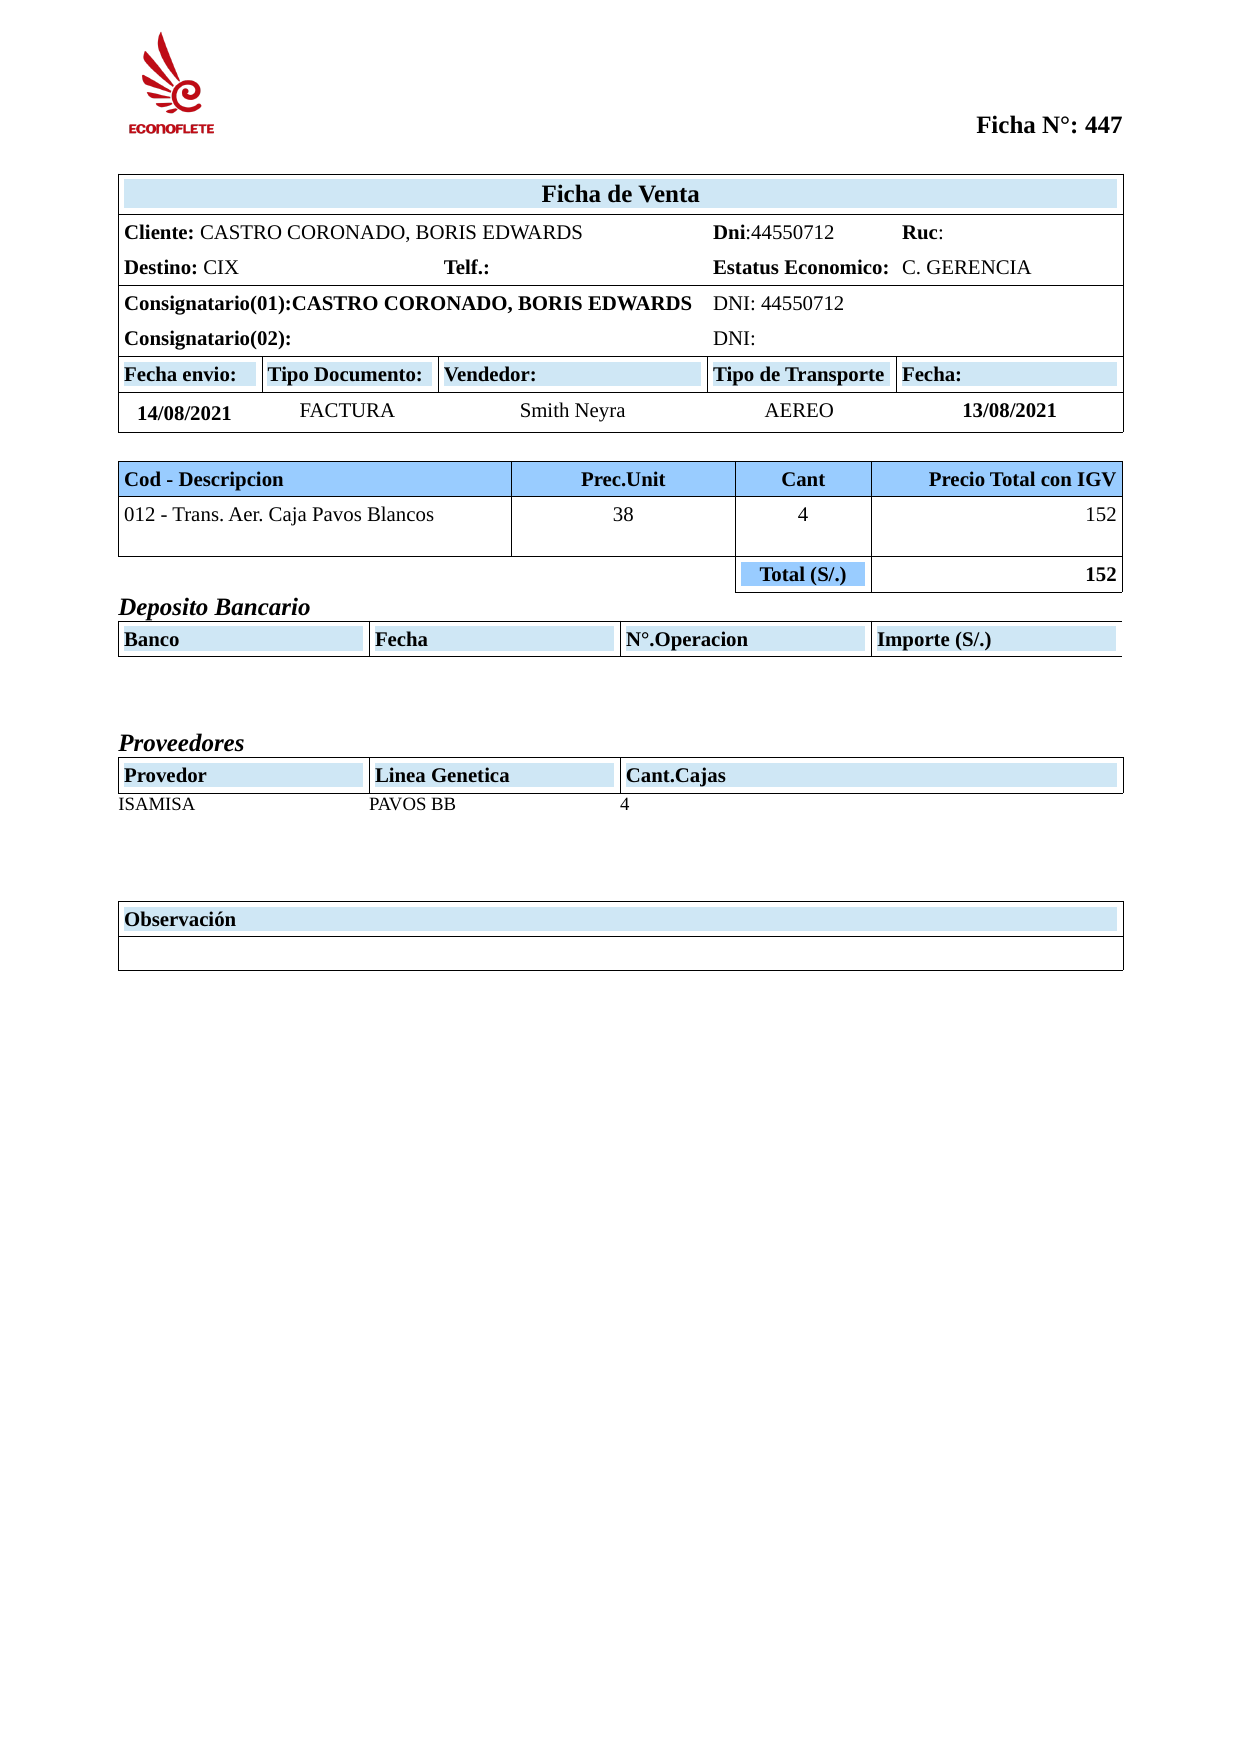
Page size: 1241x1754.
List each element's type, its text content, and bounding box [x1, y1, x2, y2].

table_header Importe (S/.) [872, 622, 1122, 656]
table_cell Destino: CIX [119, 249, 438, 285]
table_cell [118, 879, 369, 901]
table_cell [871, 680, 1122, 704]
table_cell [369, 815, 620, 836]
table_cell [620, 815, 1123, 836]
table_header Banco [119, 622, 369, 656]
table_cell DNI: [707, 321, 1123, 356]
table_cell 012 - Trans. Aer. Caja Pavos Blancos [119, 497, 511, 556]
table_cell 4 [620, 794, 1123, 814]
table_cell [620, 879, 1123, 901]
table_header Provedor [119, 758, 369, 793]
table_cell 4 [736, 497, 871, 556]
table_cell [118, 815, 369, 836]
table_cell AEREO [707, 393, 896, 432]
text Deposito Bancario [118, 592, 1122, 621]
text Proveedores [118, 728, 1122, 757]
table_cell [620, 657, 871, 680]
table_header Observación [119, 902, 1123, 936]
table_cell Dni:44550712 [707, 215, 896, 249]
table_cell [871, 657, 1122, 680]
table_cell ISAMISA [118, 794, 369, 814]
table_cell Fecha envio: [119, 357, 262, 392]
table_header N°.Operacion [621, 622, 871, 656]
table_cell Total (S/.) [736, 557, 871, 592]
table_cell [118, 858, 369, 879]
table_cell [620, 705, 871, 728]
table_cell [119, 937, 1123, 969]
table_cell [369, 680, 620, 704]
table_cell [369, 705, 620, 728]
table_cell Consignatario(01):CASTRO CORONADO, BORIS EDWARDS [119, 286, 707, 321]
table_cell Smith Neyra [438, 393, 707, 432]
table_cell [118, 657, 369, 680]
table_cell [369, 879, 620, 901]
table_cell [620, 836, 1123, 858]
table_header Linea Genetica [370, 758, 620, 793]
table_cell 152 [872, 557, 1122, 592]
table_cell [511, 557, 735, 592]
table_cell 152 [872, 497, 1122, 556]
table_cell Consignatario(02): [119, 321, 707, 356]
table_cell 38 [512, 497, 735, 556]
table_cell [118, 705, 369, 728]
table_cell Cliente: CASTRO CORONADO, BORIS EDWARDS [119, 215, 707, 249]
table_cell DNI: 44550712 [707, 286, 1123, 321]
table_cell Tipo Documento: [263, 357, 438, 392]
table_cell Estatus Economico: [707, 249, 896, 285]
table_header Ficha de Venta [119, 175, 1123, 214]
table_cell [871, 705, 1122, 728]
table_cell FACTURA [262, 393, 438, 432]
table_cell [369, 858, 620, 879]
table_header Cod - Descripcion [119, 462, 511, 496]
table_cell Vendedor: [439, 357, 707, 392]
table_cell Telf.: [438, 249, 707, 285]
table_cell [118, 836, 369, 858]
table_cell [118, 557, 511, 592]
table_header Cant [736, 462, 871, 496]
table_cell [369, 836, 620, 858]
table_cell 13/08/2021 [896, 393, 1123, 432]
table_cell 14/08/2021 [119, 393, 262, 432]
table_cell [369, 657, 620, 680]
table_header Precio Total con IGV [872, 462, 1122, 496]
table_cell [118, 680, 369, 704]
table_cell Fecha: [897, 357, 1123, 392]
table_cell PAVOS BB [369, 794, 620, 814]
table_header Cant.Cajas [621, 758, 1123, 793]
table_cell C. GERENCIA [896, 249, 1123, 285]
table_header Fecha [370, 622, 620, 656]
table_cell Ruc: [896, 215, 1123, 249]
table_cell Tipo de Transporte [708, 357, 896, 392]
table_cell [620, 680, 871, 704]
table_header Prec.Unit [512, 462, 735, 496]
picture [118, 31, 225, 134]
table_cell [620, 858, 1123, 879]
